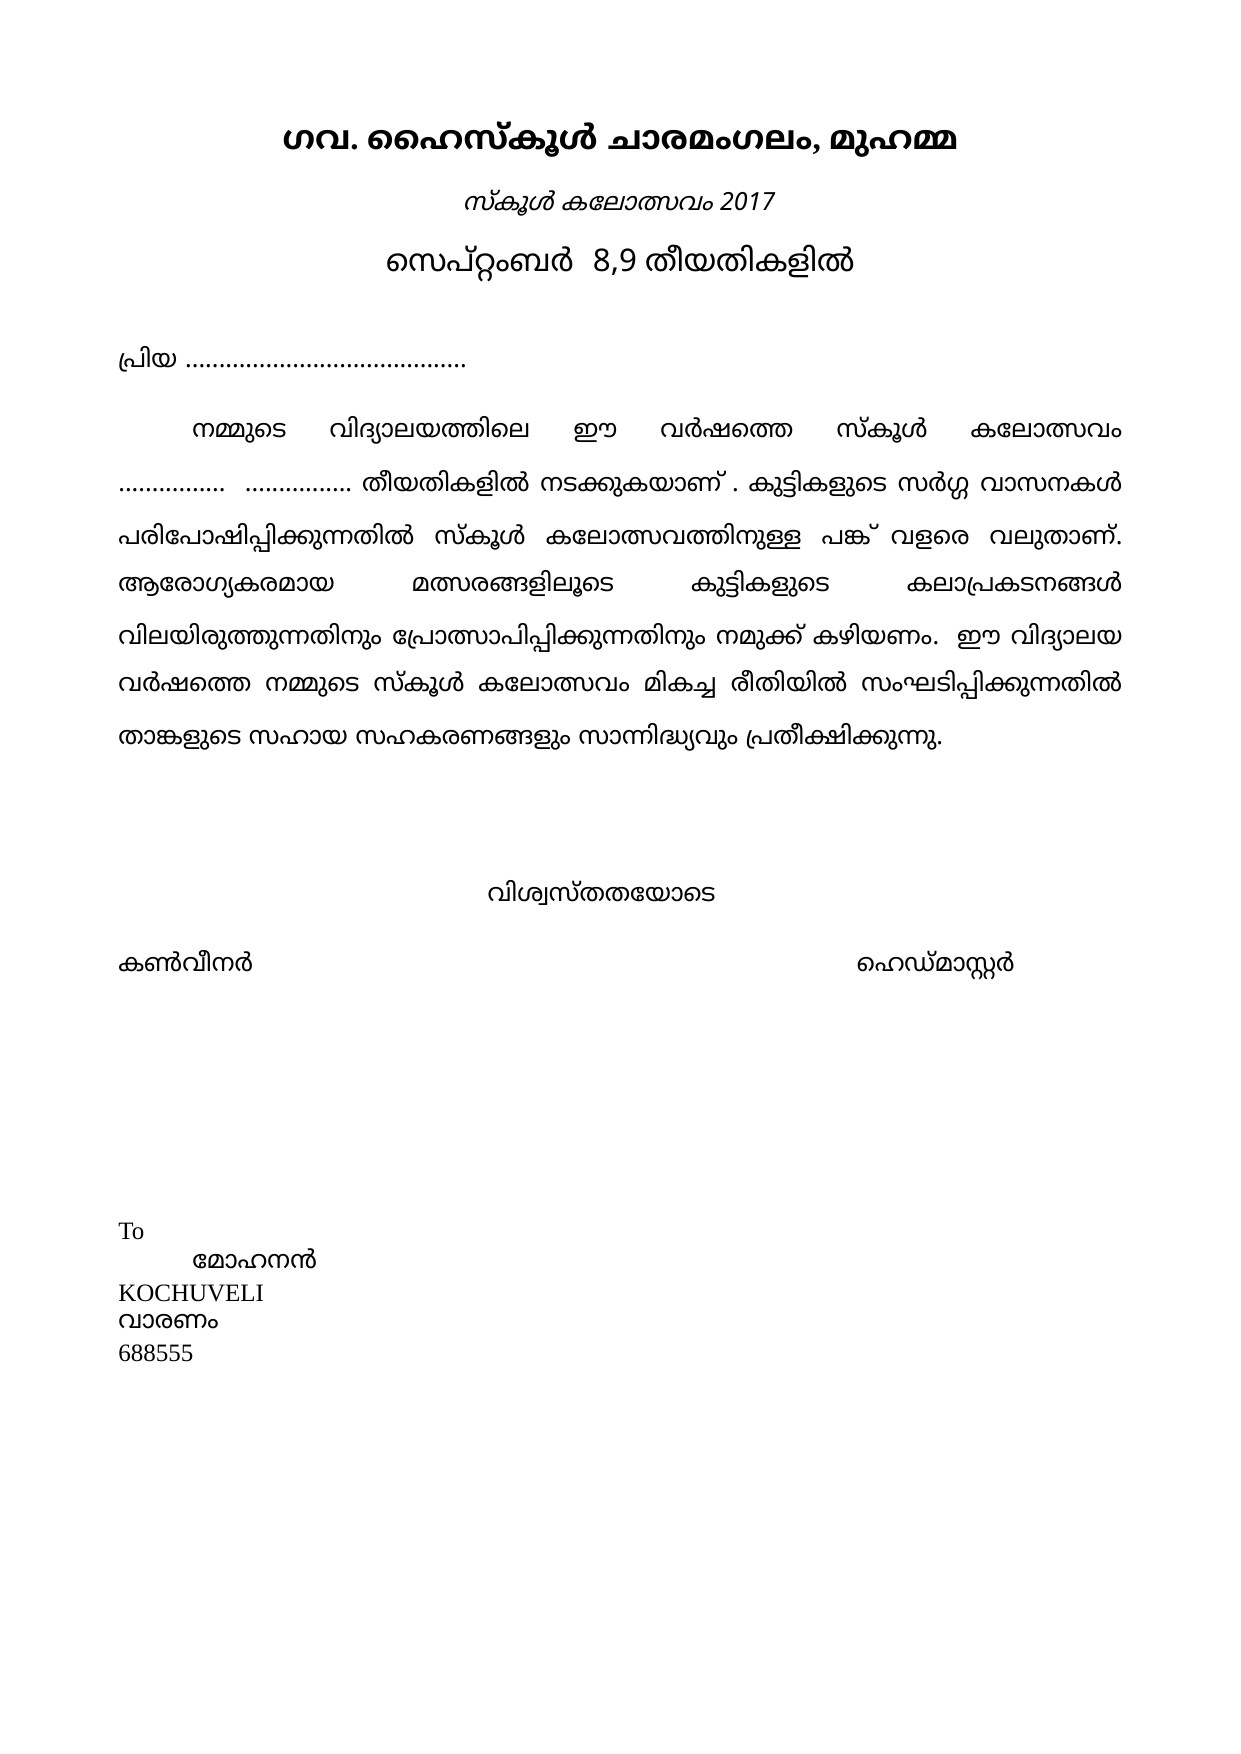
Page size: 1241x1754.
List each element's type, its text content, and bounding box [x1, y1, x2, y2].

text ‌‌ [118, 806, 1122, 840]
text കണ്‍വീനര്‍ ഹെഡ്‌മാസ്റ്റര്‍ [118, 945, 1122, 981]
text ഗവ. ഹൈസ്കൂള്‍ ചാരമംഗലം, മുഹമ്മ [118, 118, 1122, 162]
text വിശ്വസ്തതയോടെ [118, 874, 1122, 911]
text സ്കൂള്‍ കലോത്സവം 2017 [118, 184, 1122, 220]
text To [118, 1216, 1122, 1245]
text സെപ്റ്റംബര്‍ 8,9 തീയതികളില്‍ [118, 238, 1122, 284]
text KOCHUVELI [118, 1278, 1122, 1307]
text വാരണം [118, 1307, 1122, 1338]
text 688555 [118, 1338, 1122, 1367]
text മോഹനന്‍ [118, 1245, 1122, 1278]
text നമ്മുടെ വിദ്യാലയത്തിലെ ഈ വര്‍ഷത്തെ സ്കൂള്‍ കലോത്സവം ................ ................ തീയതികളില്‍ നടക്കുകയാണ് . കുട്ടികളുടെ സര്‍ഗ്ഗ വാസനകള്‍ പരിപോഷിപ്പിക്കുന്നതില്‍ സ്കൂള്‍ കലോത്സവത്തിനുള്ള പങ്ക് വളരെ വലുതാണ്. ആരോഗ്യകരമായ മത്സരങ്ങളിലൂടെ കുട്ടികളുടെ കലാപ്രകടനങ്ങള്‍ വിലയിരുത്തുന്നതിനും പ്രോത്സാപിപ്പിക്കുന്നതിനും നമുക്ക് കഴിയണം. ഈ വിദ്യാലയ വര്‍ഷത്തെ നമ്മുടെ സ്കൂള്‍ കലോത്സവം മികച്ച രീതിയില്‍ സംഘടിപ്പിക്കുന്നതില്‍ താങ്കളുടെ സഹായ സഹകരണങ്ങളും സാന്നിദ്ധ്യവും പ്രതീക്ഷിക്കുന്നു. [118, 411, 1122, 754]
text പ്രിയ .......................................... [118, 341, 1122, 377]
